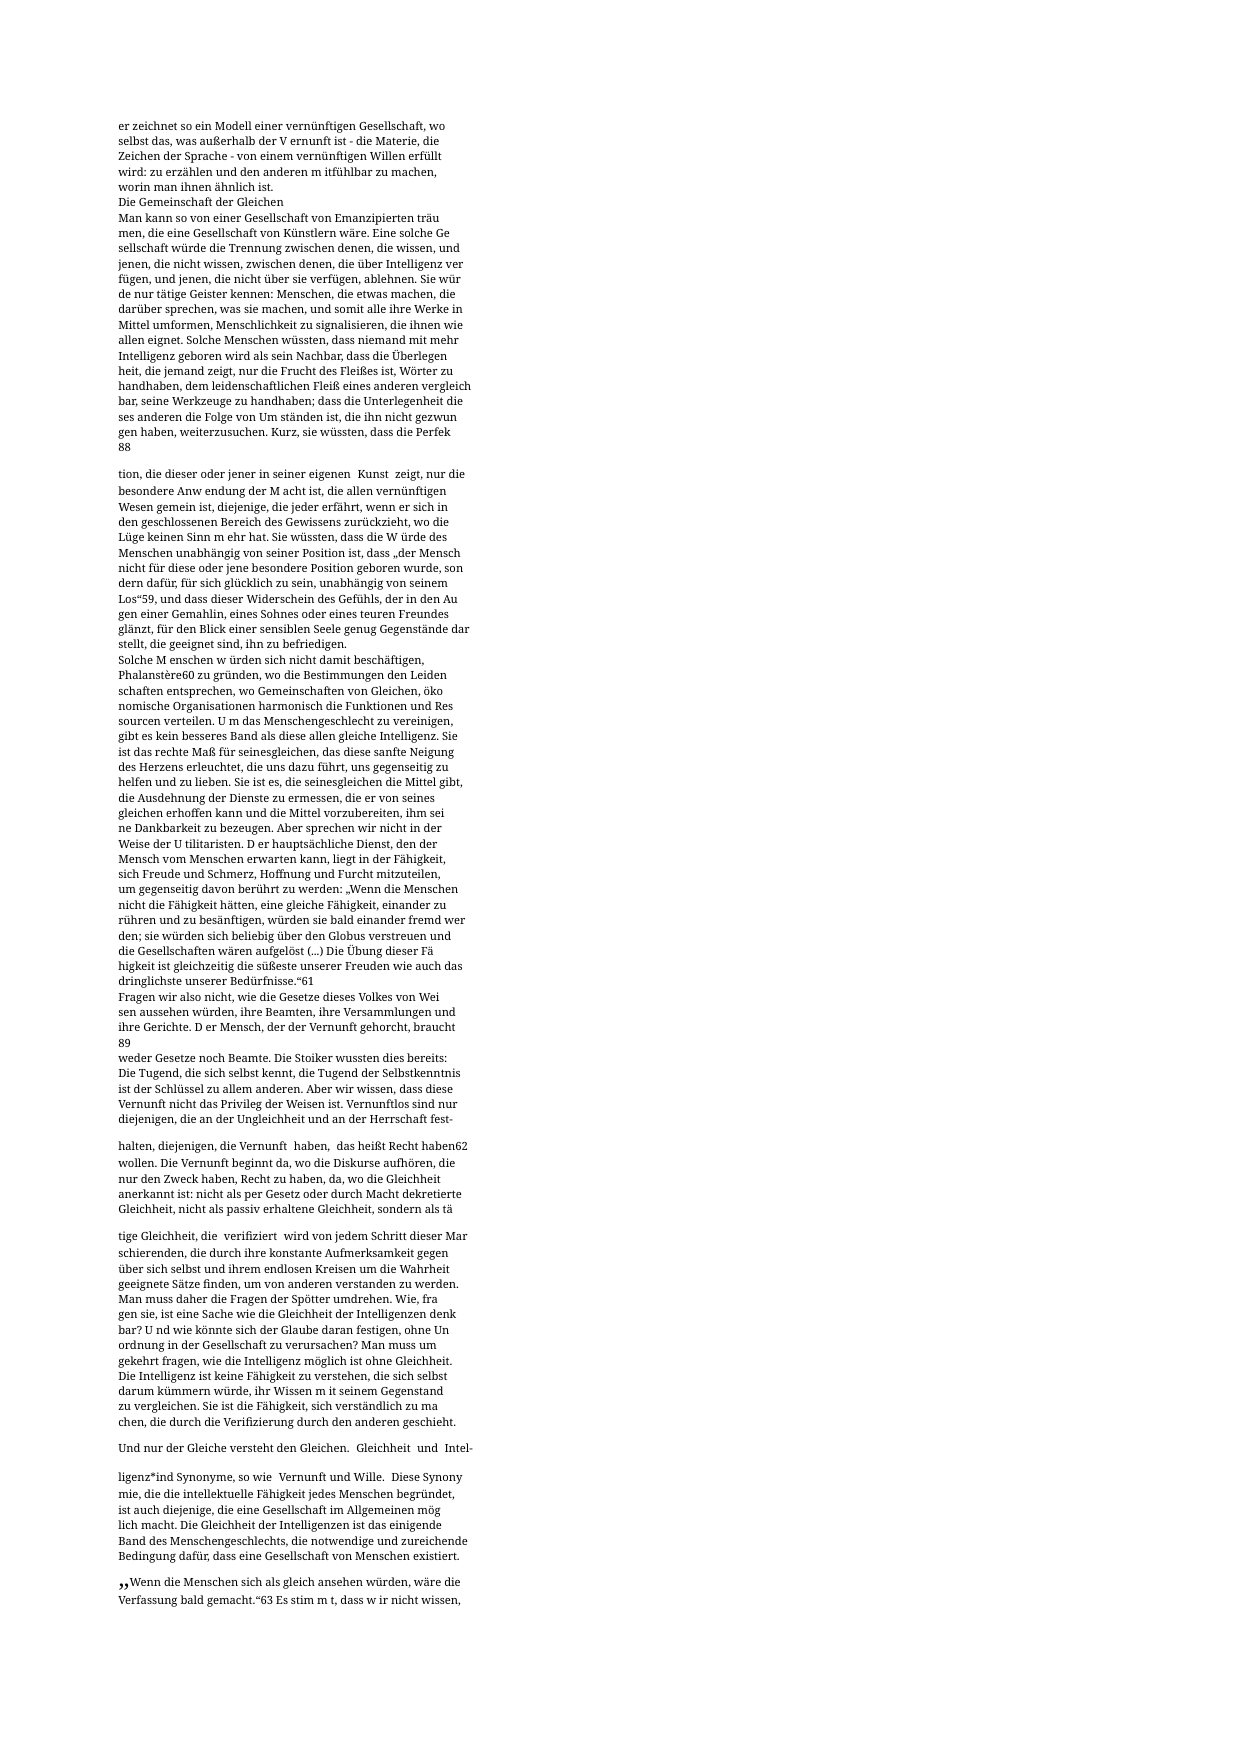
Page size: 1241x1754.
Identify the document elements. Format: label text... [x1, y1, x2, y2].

text weder Gesetze noch Beamte. Die Stoiker wussten dies bereits: Die Tugend, die sich selbst kennt, die Tugend der Selbstkenntnis ist der Schlüssel zu allem anderen. Aber wir wissen, dass diese Vernunft nicht das Privileg der Weisen ist. Vernunftlos sind nur diejenigen, die an der Ungleichheit und an der Herrschaft fest- halten, diejenigen, die Vernunft haben, das heißt Recht haben62 wollen. Die Vernunft beginnt da, wo die Diskurse aufhören, die nur den Zweck haben, Recht zu haben, da, wo die Gleichheit anerkannt ist: nicht als per Gesetz oder durch Macht dekretierte Gleichheit, nicht als passiv erhaltene Gleichheit, sondern als tä tige Gleichheit, die verifiziert wird von jedem Schritt dieser Mar schierenden, die durch ihre konstante Aufmerksamkeit gegen über sich selbst und ihrem endlosen Kreisen um die Wahrheit geeignete Sätze finden, um von anderen verstanden zu werden. Man muss daher die Fragen der Spötter umdrehen. Wie, fra gen sie, ist eine Sache wie die Gleichheit der Intelligenzen denk bar? U nd wie könnte sich der Glaube daran festigen, ohne Un ordnung in der Gesellschaft zu verursachen? Man muss um gekehrt fragen, wie die Intelligenz möglich ist ohne Gleichheit. Die Intelligenz ist keine Fähigkeit zu verstehen, die sich selbst darum kümmern würde, ihr Wissen m it seinem Gegenstand zu vergleichen. Sie ist die Fähigkeit, sich verständlich zu ma chen, die durch die Verifizierung durch den anderen geschieht. Und nur der Gleiche versteht den Gleichen. Gleichheit und Intel- ligenz*ind Synonyme, so wie Vernunft und Wille. Diese Synony mie, die die intellektuelle Fähigkeit jedes Menschen begründet, ist auch diejenige, die eine Gesellschaft im Allgemeinen mög lich macht. Die Gleichheit der Intelligenzen ist das einigende Band des Menschengeschlechts, die notwendige und zureichende Bedingung dafür, dass eine Gesellschaft von Menschen existiert. „Wenn die Menschen sich als gleich ansehen würden, wäre die Verfassung bald gemacht.“63 Es stim m t, dass w ir nicht wissen, [118, 1050, 1122, 1607]
text er zeichnet so ein Modell einer vernünftigen Gesellschaft, wo selbst das, was außerhalb der V ernunft ist - die Materie, die Zeichen der Sprache - von einem vernünftigen Willen erfüllt wird: zu erzählen und den anderen m itfühlbar zu machen, worin man ihnen ähnlich ist. Die Gemeinschaft der Gleichen Man kann so von einer Gesellschaft von Emanzipierten träu men, die eine Gesellschaft von Künstlern wäre. Eine solche Ge sellschaft würde die Trennung zwischen denen, die wissen, und jenen, die nicht wissen, zwischen denen, die über Intelligenz ver fügen, und jenen, die nicht über sie verfügen, ablehnen. Sie wür de nur tätige Geister kennen: Menschen, die etwas machen, die darüber sprechen, was sie machen, und somit alle ihre Werke in Mittel umformen, Menschlichkeit zu signalisieren, die ihnen wie allen eignet. Solche Menschen wüssten, dass niemand mit mehr Intelligenz geboren wird als sein Nachbar, dass die Überlegen heit, die jemand zeigt, nur die Frucht des Fleißes ist, Wörter zu handhaben, dem leidenschaftlichen Fleiß eines anderen vergleich bar, seine Werkzeuge zu handhaben; dass die Unterlegenheit die ses anderen die Folge von Um ständen ist, die ihn nicht gezwun gen haben, weiterzusuchen. Kurz, sie wüssten, dass die Perfek 88 [118, 118, 1122, 455]
text tion, die dieser oder jener in seiner eigenen Kunst zeigt, nur die besondere Anw endung der M acht ist, die allen vernünftigen Wesen gemein ist, diejenige, die jeder erfährt, wenn er sich in den geschlossenen Bereich des Gewissens zurückzieht, wo die Lüge keinen Sinn m ehr hat. Sie wüssten, dass die W ürde des Menschen unabhängig von seiner Position ist, dass „der Mensch nicht für diese oder jene besondere Position geboren wurde, son dern dafür, für sich glücklich zu sein, unabhängig von seinem Los“59, und dass dieser Widerschein des Gefühls, der in den Au gen einer Gemahlin, eines Sohnes oder eines teuren Freundes glänzt, für den Blick einer sensiblen Seele genug Gegenstände dar stellt, die geeignet sind, ihn zu befriedigen. Solche M enschen w ürden sich nicht damit beschäftigen, Phalanstère60 zu gründen, wo die Bestimmungen den Leiden schaften entsprechen, wo Gemeinschaften von Gleichen, öko nomische Organisationen harmonisch die Funktionen und Res sourcen verteilen. U m das Menschengeschlecht zu vereinigen, gibt es kein besseres Band als diese allen gleiche Intelligenz. Sie ist das rechte Maß für seinesgleichen, das diese sanfte Neigung des Herzens erleuchtet, die uns dazu führt, uns gegenseitig zu helfen und zu lieben. Sie ist es, die seinesgleichen die Mittel gibt, die Ausdehnung der Dienste zu ermessen, die er von seines gleichen erhoffen kann und die Mittel vorzubereiten, ihm sei ne Dankbarkeit zu bezeugen. Aber sprechen wir nicht in der Weise der U tilitaristen. D er hauptsächliche Dienst, den der Mensch vom Menschen erwarten kann, liegt in der Fähigkeit, sich Freude und Schmerz, Hoffnung und Furcht mitzuteilen, um gegenseitig davon berührt zu werden: „Wenn die Menschen nicht die Fähigkeit hätten, eine gleiche Fähigkeit, einander zu rühren und zu besänftigen, würden sie bald einander fremd wer den; sie würden sich beliebig über den Globus verstreuen und die Gesellschaften wären aufgelöst (...) Die Übung dieser Fä higkeit ist gleichzeitig die süßeste unserer Freuden wie auch das dringlichste unserer Bedürfnisse.“61 Fragen wir also nicht, wie die Gesetze dieses Volkes von Wei sen aussehen würden, ihre Beamten, ihre Versammlungen und ihre Gerichte. D er Mensch, der der Vernunft gehorcht, braucht 89 [118, 455, 1122, 1050]
